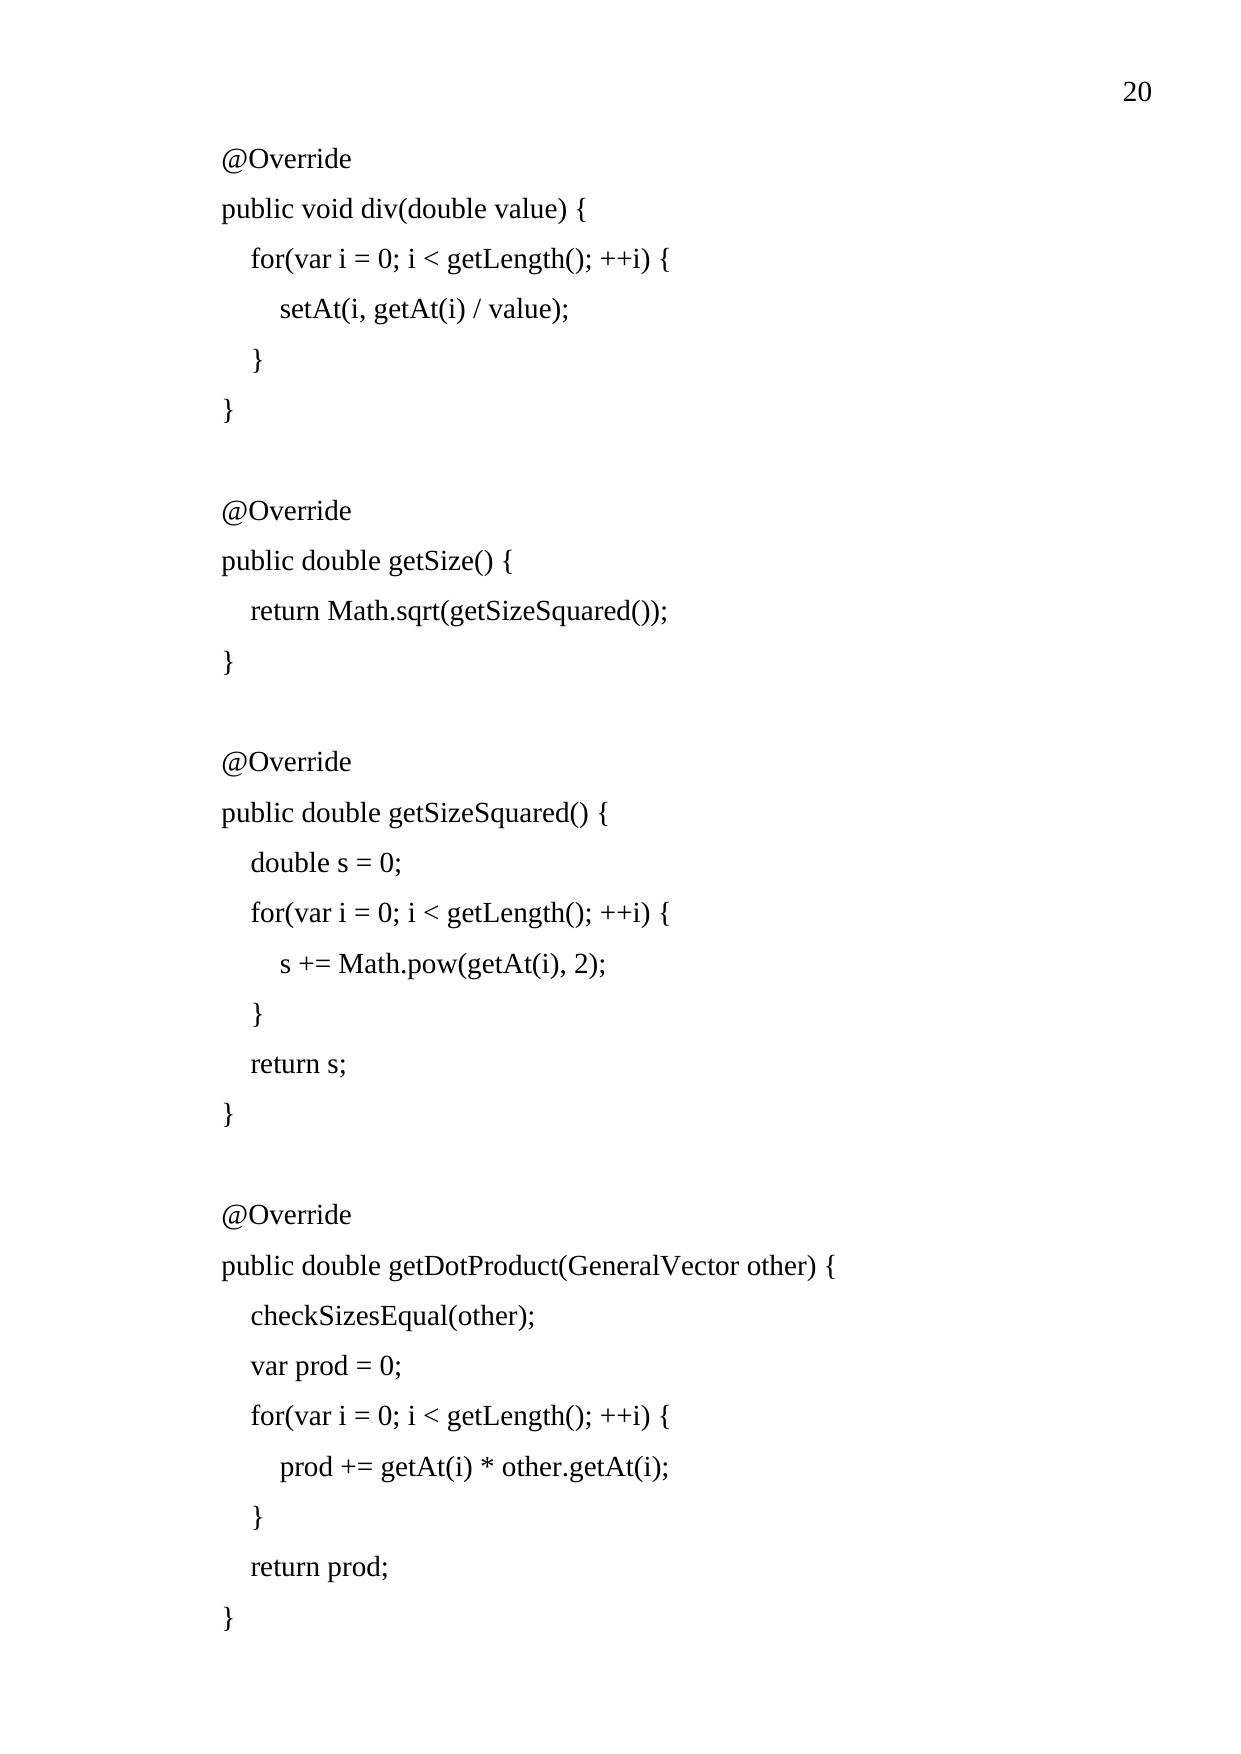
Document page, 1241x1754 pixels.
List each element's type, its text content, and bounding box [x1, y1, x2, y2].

text return prod; [118, 1549, 1122, 1583]
text @Override [118, 141, 1122, 174]
text } [118, 996, 1122, 1029]
text } [118, 1097, 1122, 1130]
text public void div(double value) { [118, 191, 1122, 224]
text prod += getAt(i) * other.getAt(i); [118, 1449, 1122, 1482]
text var prod = 0; [118, 1348, 1122, 1382]
text for(var i = 0; i < getLength(); ++i) { [118, 241, 1122, 275]
text } [118, 1600, 1122, 1633]
text } [118, 392, 1122, 426]
text } [118, 1499, 1122, 1533]
text public double getSizeSquared() { [118, 795, 1122, 828]
text setAt(i, getAt(i) / value); [118, 292, 1122, 325]
text public double getDotProduct(GeneralVector other) { [118, 1248, 1122, 1281]
text @Override [118, 744, 1122, 778]
text return s; [118, 1046, 1122, 1080]
text return Math.sqrt(getSizeSquared()); [118, 593, 1122, 627]
text for(var i = 0; i < getLength(); ++i) { [118, 895, 1122, 929]
text } [118, 342, 1122, 376]
text checkSizesEqual(other); [118, 1298, 1122, 1331]
text for(var i = 0; i < getLength(); ++i) { [118, 1398, 1122, 1432]
text public double getSize() { [118, 543, 1122, 577]
text s += Math.pow(getAt(i), 2); [118, 946, 1122, 979]
text double s = 0; [118, 845, 1122, 879]
text @Override [118, 493, 1122, 526]
text @Override [118, 1197, 1122, 1231]
text } [118, 644, 1122, 677]
